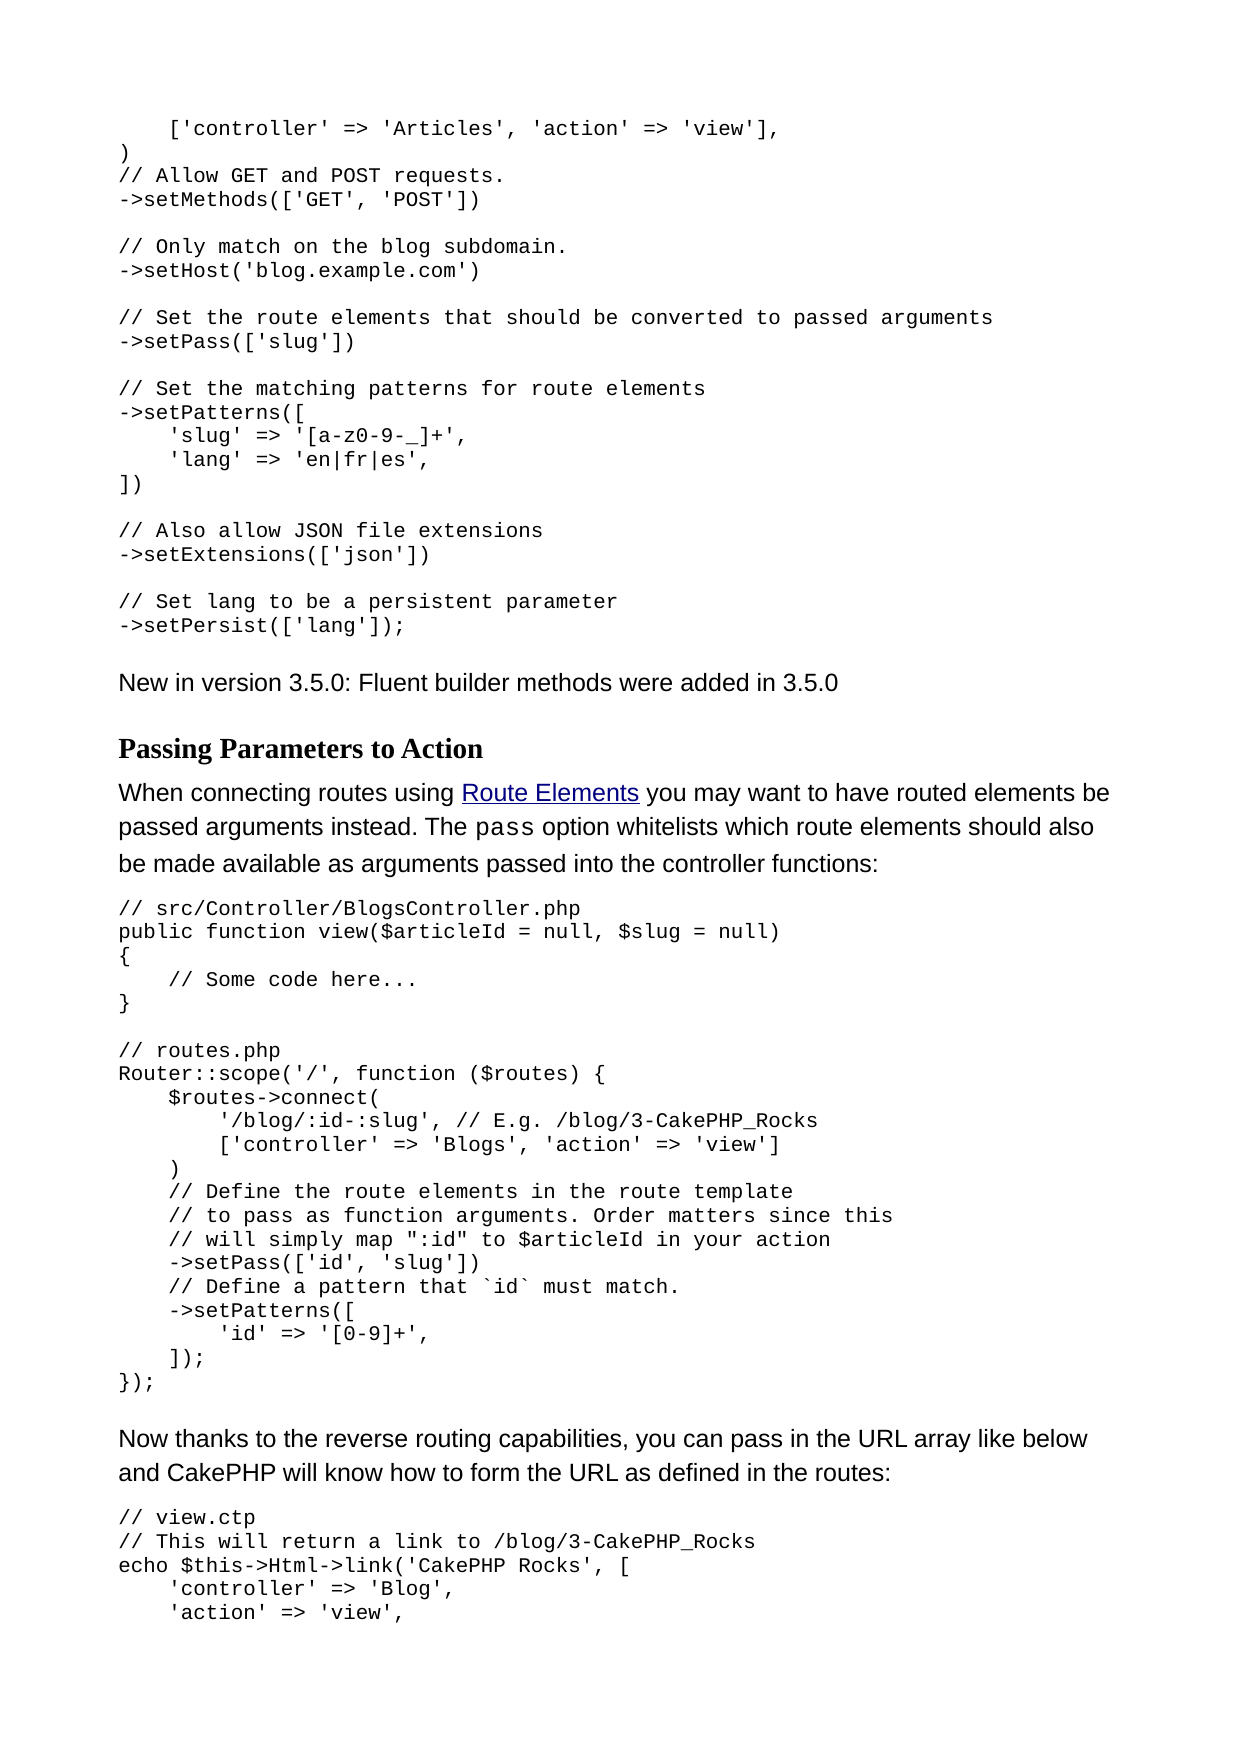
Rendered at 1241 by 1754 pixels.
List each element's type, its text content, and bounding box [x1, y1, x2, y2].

text ['controller' => 'Blogs', 'action' => 'view'] [118, 1134, 1122, 1158]
text // Only match on the blog subdomain. [118, 236, 1122, 260]
text 'controller' => 'Blog', [118, 1578, 1122, 1602]
text public function view($articleId = null, $slug = null) [118, 921, 1122, 945]
text ->setPass(['slug']) [118, 331, 1122, 354]
text }); [118, 1371, 1122, 1394]
text ['controller' => 'Articles', 'action' => 'view'], [118, 118, 1122, 142]
text ->setHost('blog.example.com') [118, 260, 1122, 284]
text { [118, 945, 1122, 969]
text 'slug' => '[a-z0-9-_]+', [118, 426, 1122, 449]
text } [118, 992, 1122, 1016]
text // Define a pattern that `id` must match. [118, 1276, 1122, 1300]
text ->setPatterns([ [118, 402, 1122, 426]
text 'action' => 'view', [118, 1602, 1122, 1626]
text 'lang' => 'en|fr|es', [118, 449, 1122, 473]
text Now thanks to the reverse routing capabilities, you can pass in the URL array like below and CakePHP will know how to form the URL as defined in the routes: [118, 1424, 1122, 1487]
text ->setMethods(['GET', 'POST']) [118, 189, 1122, 213]
text ]); [118, 1347, 1122, 1371]
text // Allow GET and POST requests. [118, 165, 1122, 189]
text ) [118, 1158, 1122, 1181]
text // routes.php [118, 1039, 1122, 1063]
text echo $this->Html->link('CakePHP Rocks', [ [118, 1554, 1122, 1578]
text // Set the matching patterns for route elements [118, 378, 1122, 402]
text 'id' => '[0-9]+', [118, 1323, 1122, 1347]
text // src/Controller/BlogsController.php [118, 898, 1122, 921]
text $routes->connect( [118, 1087, 1122, 1111]
text ->setPass(['id', 'slug']) [118, 1252, 1122, 1276]
subtitle Passing Parameters to Action [118, 731, 1122, 765]
text ->setPersist(['lang']); [118, 615, 1122, 638]
text // Some code here... [118, 969, 1122, 992]
text // Set lang to be a persistent parameter [118, 591, 1122, 615]
text ->setPatterns([ [118, 1300, 1122, 1323]
text // Set the route elements that should be converted to passed arguments [118, 307, 1122, 331]
text Router::scope('/', function ($routes) { [118, 1063, 1122, 1087]
text // Also allow JSON file extensions [118, 520, 1122, 544]
text ) [118, 142, 1122, 165]
text '/blog/:id-:slug', // E.g. /blog/3-CakePHP_Rocks [118, 1111, 1122, 1134]
text // to pass as function arguments. Order matters since this [118, 1205, 1122, 1229]
text New in version 3.5.0: Fluent builder methods were added in 3.5.0 [118, 668, 1122, 697]
text // This will return a link to /blog/3-CakePHP_Rocks [118, 1531, 1122, 1554]
text // will simply map ":id" to $articleId in your action [118, 1229, 1122, 1252]
text When connecting routes using Route Elements you may want to have routed elements be passed arguments instead. The pass option whitelists which route elements should also be made available as arguments passed into the controller functions: [118, 777, 1122, 877]
text ->setExtensions(['json']) [118, 544, 1122, 567]
text ]) [118, 473, 1122, 496]
text // view.ctp [118, 1507, 1122, 1531]
text // Define the route elements in the route template [118, 1181, 1122, 1205]
